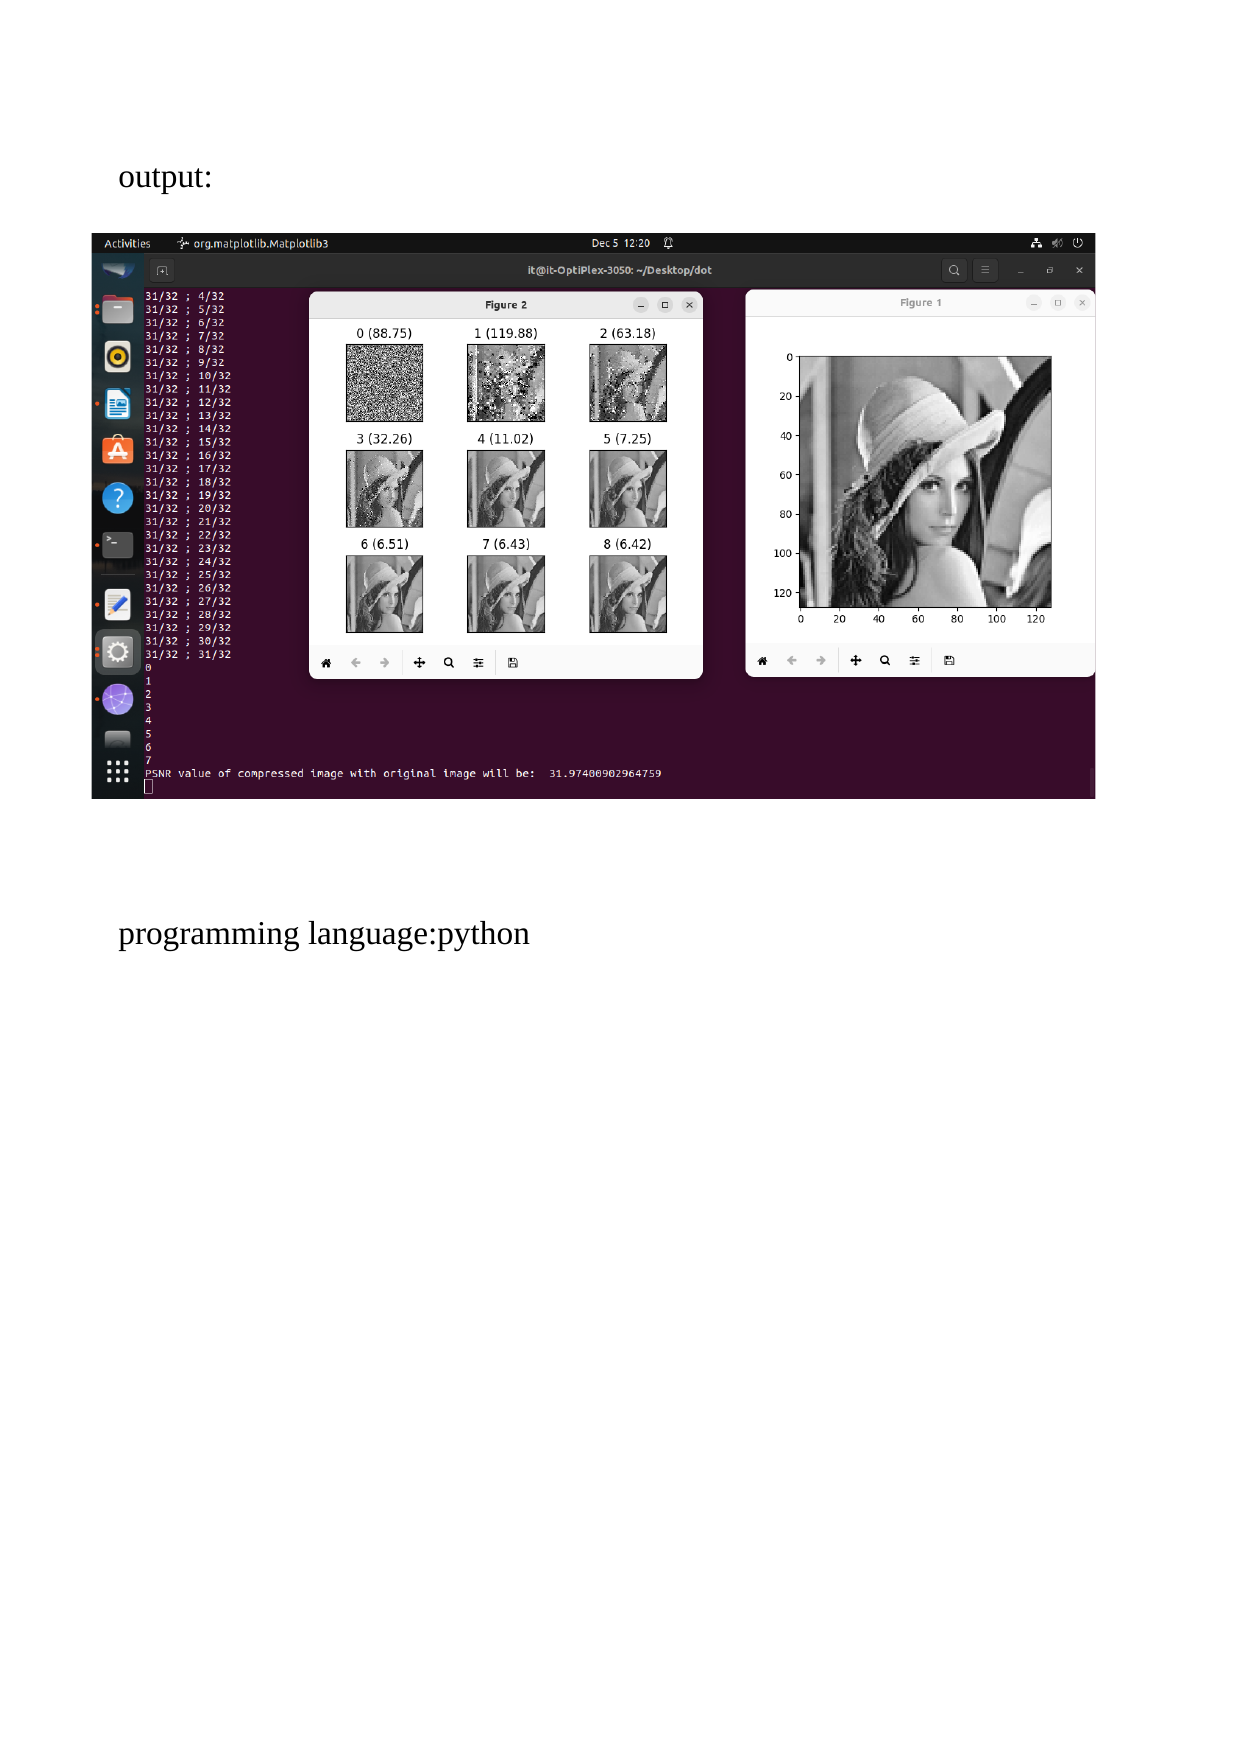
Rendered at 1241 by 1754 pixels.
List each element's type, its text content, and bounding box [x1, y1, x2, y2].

text programming language:python [118, 913, 1122, 952]
text output: [118, 156, 1122, 195]
picture [91, 233, 1096, 799]
